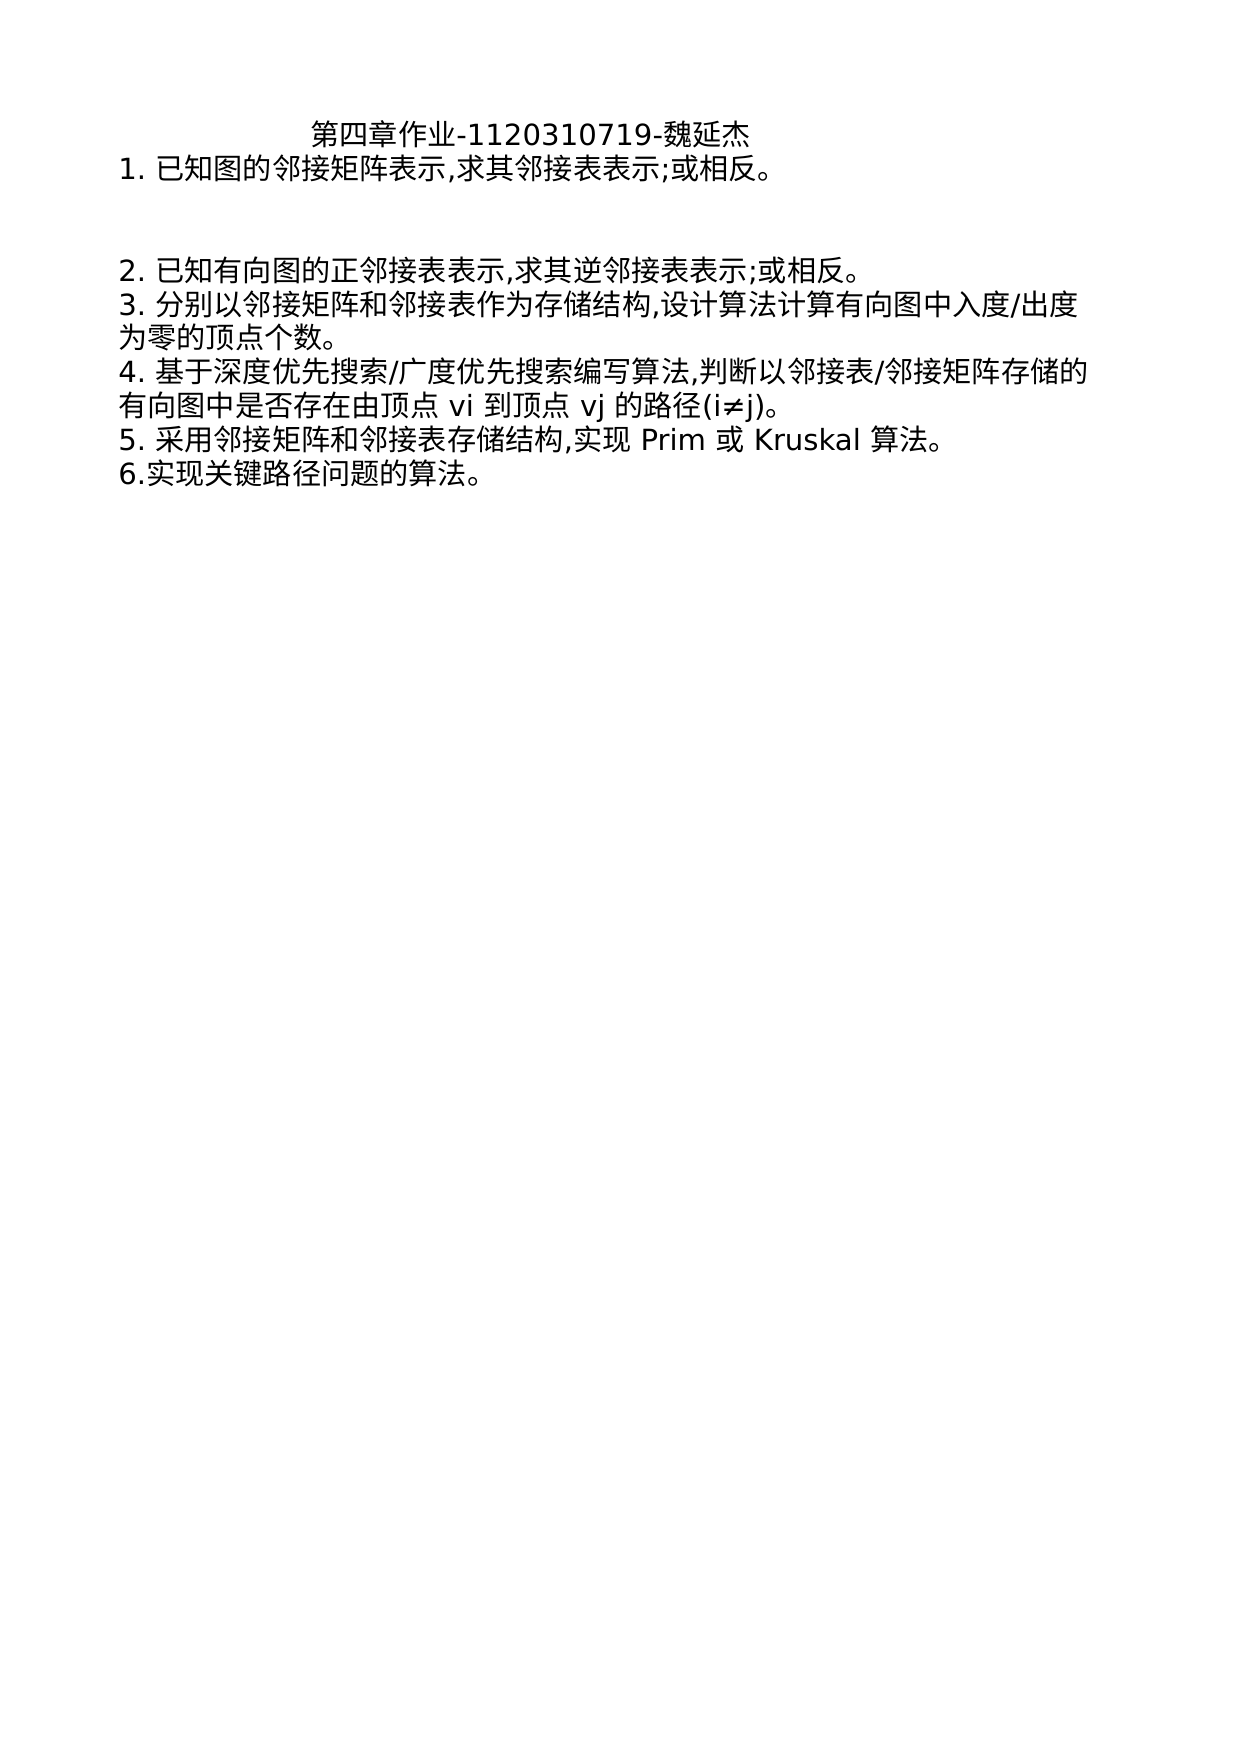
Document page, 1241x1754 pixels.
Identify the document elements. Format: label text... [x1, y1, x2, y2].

text 5. 采用邻接矩阵和邻接表存储结构,实现 Prim 或 Kruskal 算法。 [118, 424, 1122, 458]
text 有向图中是否存在由顶点 vi 到顶点 vj 的路径(i≠j)。 [118, 390, 1122, 424]
text 2. 已知有向图的正邻接表表示,求其逆邻接表表示;或相反。 [118, 254, 1122, 288]
text 3. 分别以邻接矩阵和邻接表作为存储结构,设计算法计算有向图中入度/出度 [118, 288, 1122, 322]
text 1. 已知图的邻接矩阵表示,求其邻接表表示;或相反。 [118, 152, 1122, 186]
text 6.实现关键路径问题的算法。 [118, 458, 1122, 492]
text 为零的顶点个数。 [118, 322, 1122, 356]
text 第四章作业-1120310719-魏延杰 [118, 118, 1122, 152]
text 4. 基于深度优先搜索/广度优先搜索编写算法,判断以邻接表/邻接矩阵存储的 [118, 356, 1122, 390]
